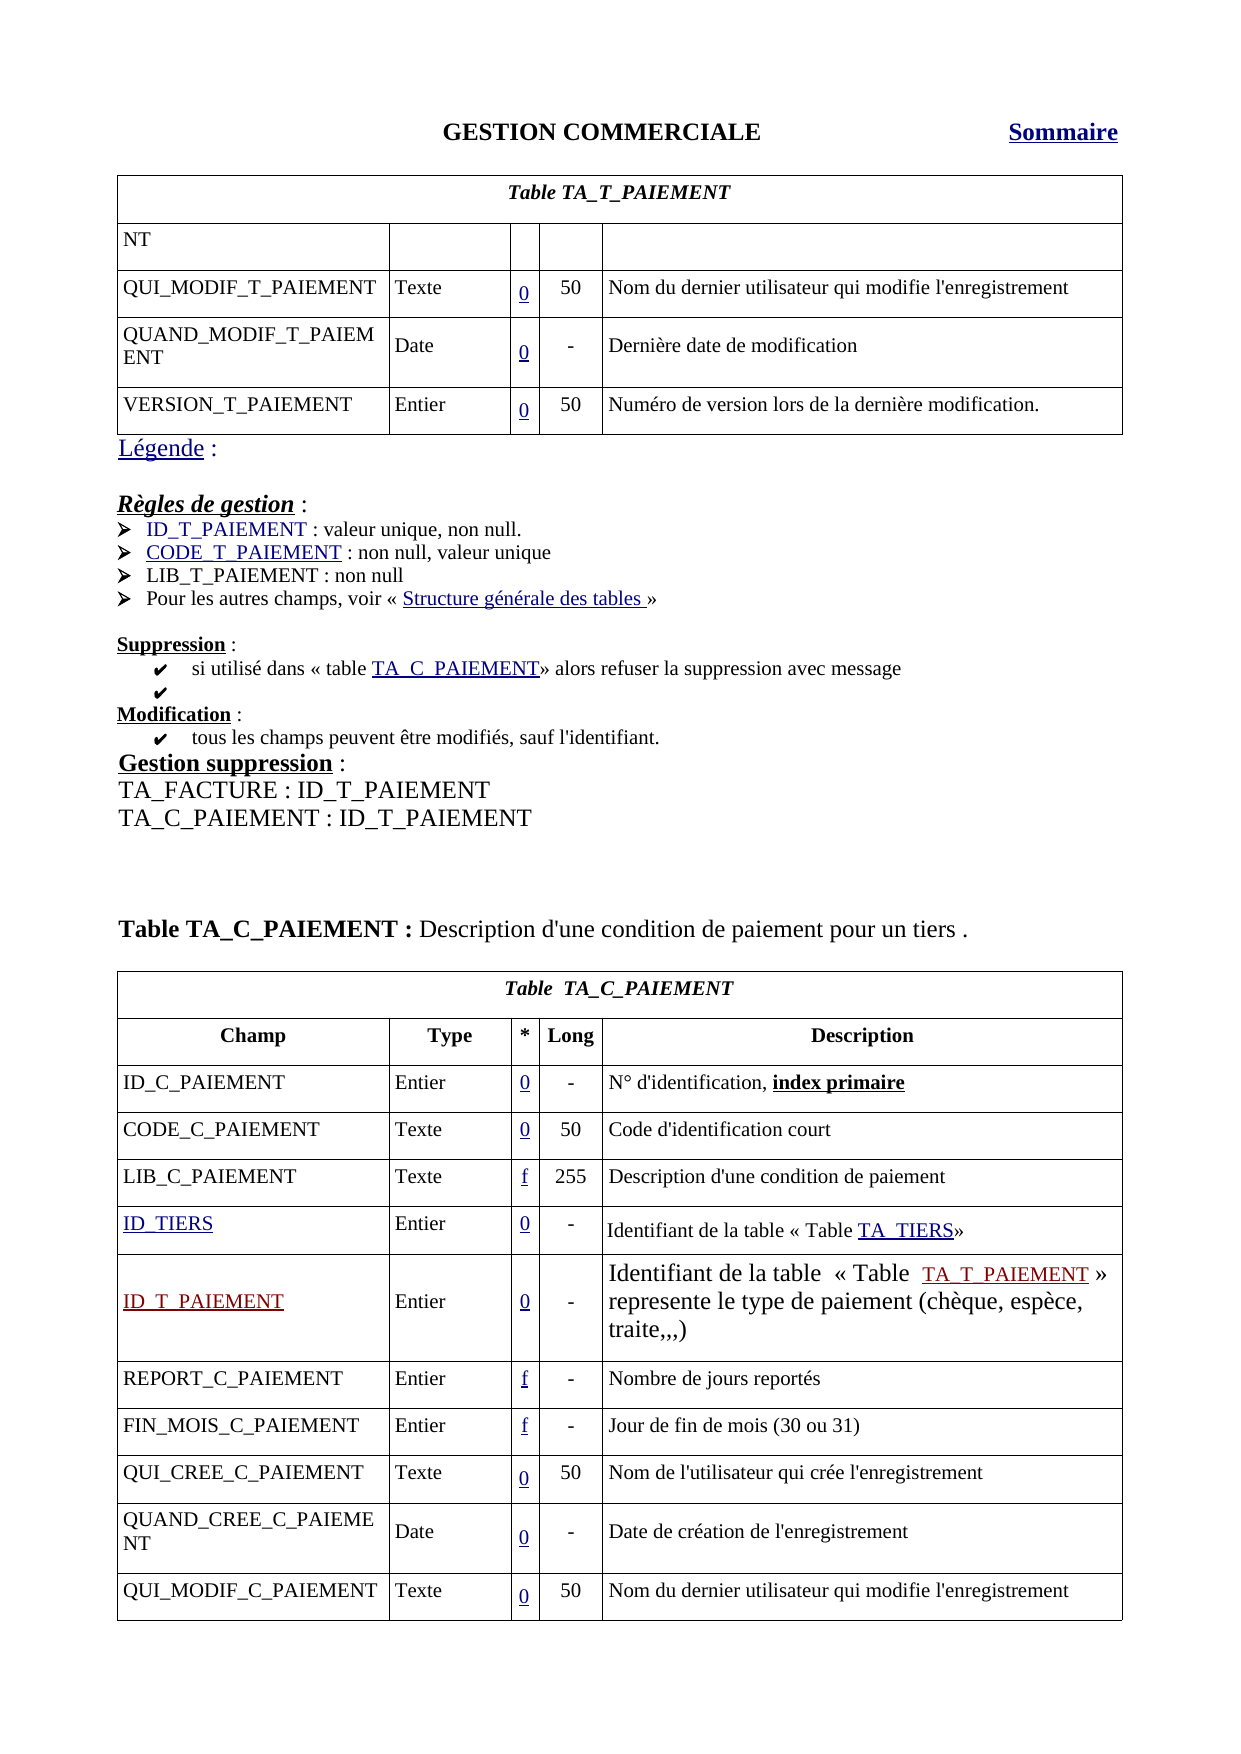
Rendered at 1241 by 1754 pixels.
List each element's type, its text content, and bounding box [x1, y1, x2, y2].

table_cell 0 [512, 1255, 539, 1361]
table_cell QUI_MODIF_T_PAIEMENT [118, 271, 389, 317]
table_cell Entier [390, 1066, 511, 1112]
table_cell [603, 224, 1122, 270]
table_cell f [512, 1160, 539, 1206]
table_cell QUAND_MODIF_T_PAIEMENT [118, 318, 389, 387]
table_cell - [540, 1207, 602, 1254]
table_cell Dernière date de modification [603, 318, 1122, 387]
table_cell Texte [390, 1160, 511, 1206]
table_cell Nombre de jours reportés [603, 1362, 1122, 1408]
table_cell - [540, 1504, 602, 1573]
table_cell Date [390, 318, 510, 387]
table_cell Long [540, 1019, 602, 1065]
table_cell LIB_C_PAIEMENT [118, 1160, 389, 1206]
table_cell - [540, 1066, 602, 1112]
table_cell ID_TIERS [118, 1207, 389, 1254]
table_cell f [512, 1409, 539, 1455]
table_cell FIN_MOIS_C_PAIEMENT [118, 1409, 389, 1455]
table_cell 0 [512, 1456, 539, 1502]
text Modification : [117, 703, 1122, 726]
text Légende : [118, 435, 1122, 462]
table_cell CODE_C_PAIEMENT [118, 1113, 389, 1159]
table_cell 0 [512, 1113, 539, 1159]
table_cell f [512, 1362, 539, 1408]
table_cell Date de création de l'enregistrement [603, 1504, 1122, 1573]
table_cell Description d'une condition de paiement [603, 1160, 1122, 1206]
table_cell Code d'identification court [603, 1113, 1122, 1159]
table_cell Numéro de version lors de la dernière modification. [603, 388, 1122, 434]
table_cell Entier [390, 388, 510, 434]
text Table TA_C_PAIEMENT : Description d'une condition de paiement pour un tiers . [118, 915, 1122, 943]
table_cell ID_C_PAIEMENT [118, 1066, 389, 1112]
table_cell N° d'identification, index primaire [603, 1066, 1122, 1112]
table_cell QUAND_CREE_C_PAIEMENT [118, 1504, 389, 1573]
table_cell Champ [118, 1019, 389, 1065]
table_cell 0 [511, 388, 539, 434]
table_cell 0 [512, 1574, 539, 1620]
table_cell Identifiant de la table « Table TA_T_PAIEMENT » represente le type de paiement (chèque, espèce, traite,,,) [603, 1255, 1122, 1361]
table_cell Description [603, 1019, 1122, 1065]
table_cell 0 [512, 1207, 539, 1254]
table_header Table TA_C_PAIEMENT [118, 972, 1122, 1018]
table_cell QUI_CREE_C_PAIEMENT [118, 1456, 389, 1502]
table_cell Entier [390, 1255, 511, 1361]
table_cell 50 [540, 1574, 602, 1620]
table_cell ID_T_PAIEMENT [118, 1255, 389, 1361]
text Règles de gestion : [117, 490, 1122, 518]
table_cell 0 [512, 1504, 539, 1573]
table_cell Texte [390, 271, 510, 317]
table_cell [511, 224, 539, 270]
table_cell NT [118, 224, 389, 270]
text Gestion suppression : [118, 749, 1122, 777]
list ID_T_PAIEMENT : valeur unique, non null. [117, 518, 1122, 541]
table_cell REPORT_C_PAIEMENT [118, 1362, 389, 1408]
table_cell 50 [540, 271, 602, 317]
table_cell Entier [390, 1207, 511, 1254]
table_cell Texte [390, 1456, 511, 1502]
table_cell 0 [512, 1066, 539, 1112]
table_cell Entier [390, 1409, 511, 1455]
list Pour les autres champs, voir « Structure générale des tables » [117, 587, 1122, 610]
text Suppression : [117, 633, 1122, 656]
list si utilisé dans « table TA_C_PAIEMENT» alors refuser la suppression avec message [154, 656, 1122, 679]
table_cell Nom du dernier utilisateur qui modifie l'enregistrement [603, 271, 1122, 317]
table_cell Identifiant de la table « Table TA_TIERS» [603, 1207, 1122, 1254]
table_cell QUI_MODIF_C_PAIEMENT [118, 1574, 389, 1620]
table_cell Nom du dernier utilisateur qui modifie l'enregistrement [603, 1574, 1122, 1620]
table_cell 0 [511, 271, 539, 317]
table_cell 50 [540, 388, 602, 434]
table_cell - [540, 1409, 602, 1455]
table_cell 50 [540, 1113, 602, 1159]
table_cell Texte [390, 1113, 511, 1159]
table_header Table TA_T_PAIEMENT [118, 176, 1122, 222]
table_cell - [540, 224, 602, 270]
list CODE_T_PAIEMENT : non null, valeur unique [117, 541, 1122, 564]
table_cell Date [390, 1504, 511, 1573]
table_cell Nom de l'utilisateur qui crée l'enregistrement [603, 1456, 1122, 1502]
list tous les champs peuvent être modifiés, sauf l'identifiant. [154, 726, 1122, 749]
table_cell - [540, 318, 602, 387]
table_cell 50 [540, 1456, 602, 1502]
table_cell Texte [390, 1574, 511, 1620]
table_cell VERSION_T_PAIEMENT [118, 388, 389, 434]
table_cell 255 [540, 1160, 602, 1206]
list LIB_T_PAIEMENT : non null [117, 564, 1122, 587]
table_cell - [540, 1362, 602, 1408]
text TA_C_PAIEMENT : ID_T_PAIEMENT [118, 804, 1122, 832]
text TA_FACTURE : ID_T_PAIEMENT [118, 777, 1122, 804]
table_cell Jour de fin de mois (30 ou 31) [603, 1409, 1122, 1455]
table_cell Entier [390, 1362, 511, 1408]
table_cell - [540, 1255, 602, 1361]
table_cell * [512, 1019, 539, 1065]
table_cell 0 [511, 318, 539, 387]
table_cell Type [390, 1019, 511, 1065]
table_cell [390, 224, 510, 270]
